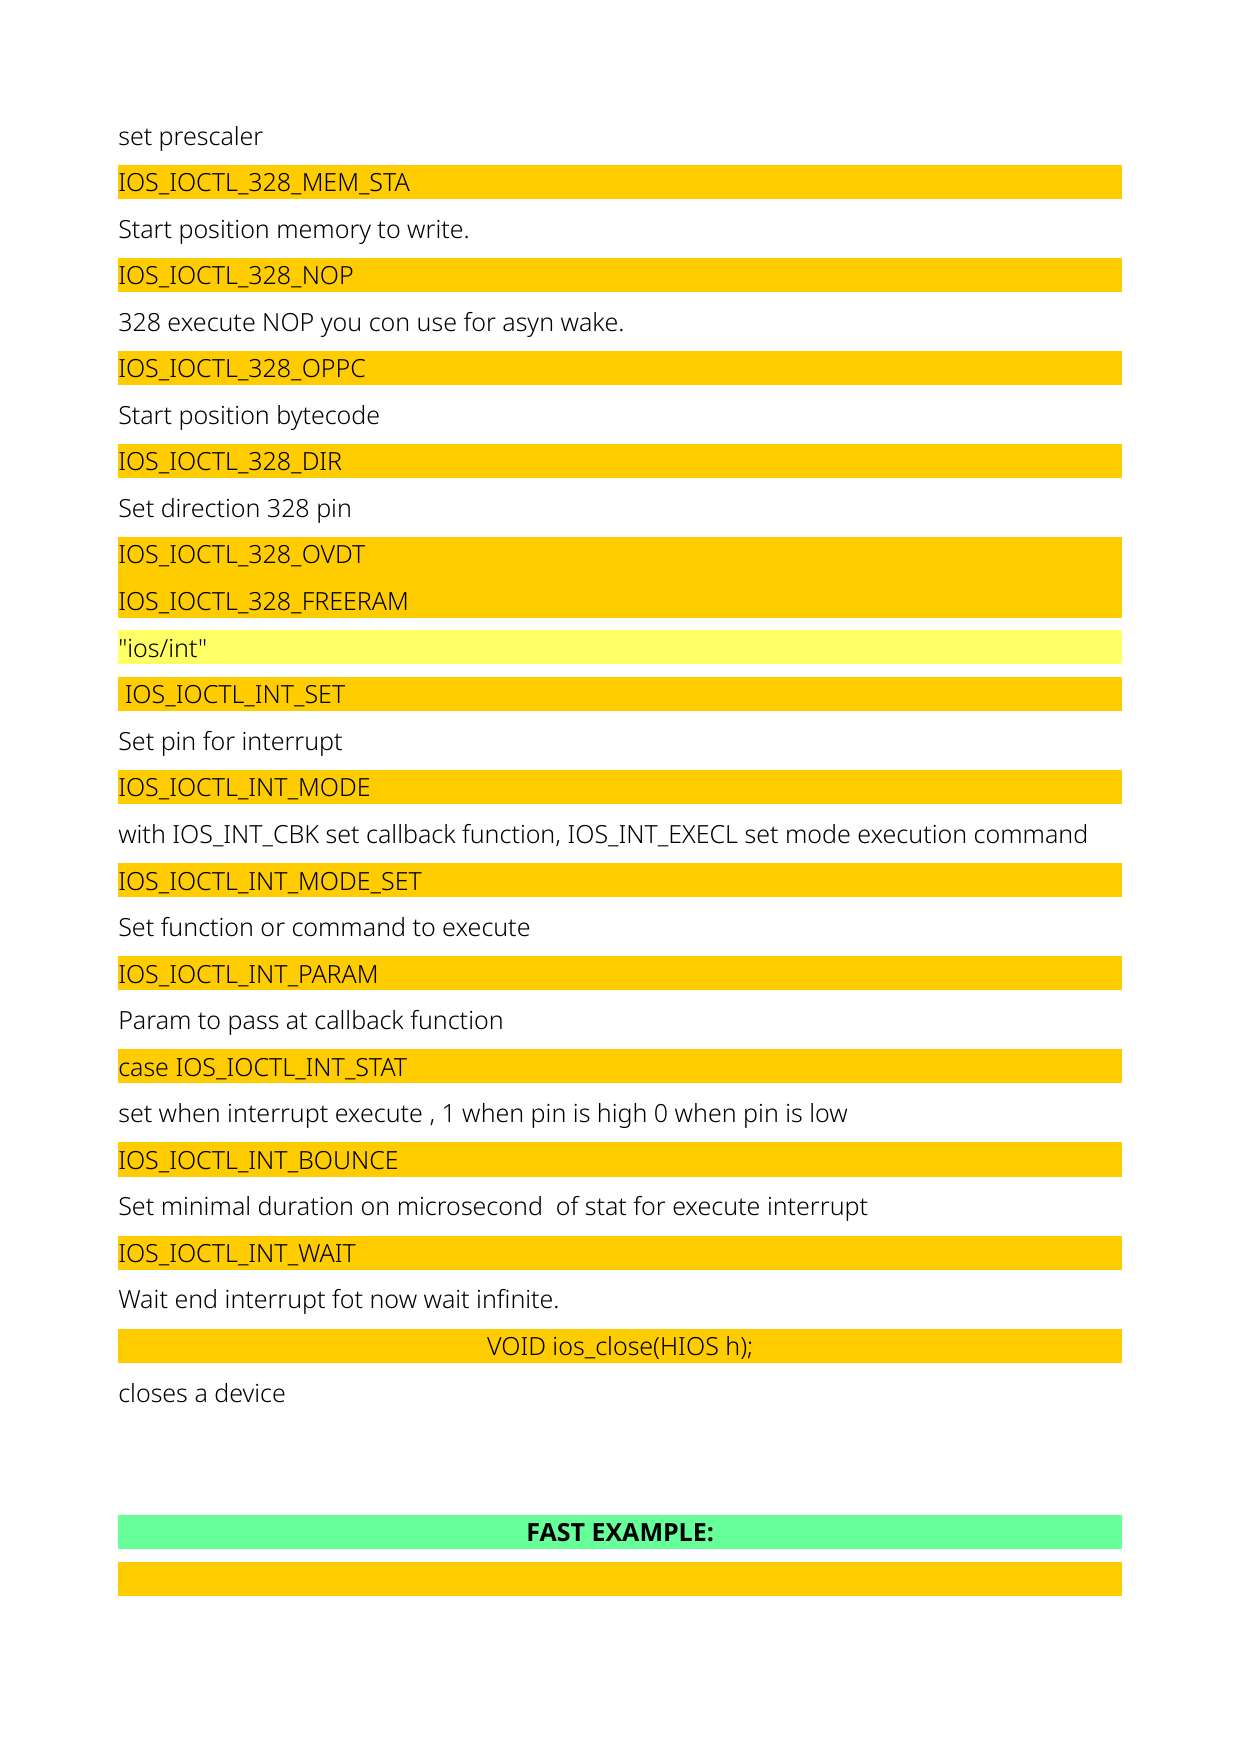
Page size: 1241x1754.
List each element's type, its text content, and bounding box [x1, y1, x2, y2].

text IOS_IOCTL_328_OVDT [118, 537, 1122, 571]
text 328 execute NOP you con use for asyn wake. [118, 304, 1122, 338]
text "ios/int" [118, 630, 1122, 664]
text set prescaler [118, 118, 1122, 152]
text IOS_IOCTL_INT_PARAM [118, 956, 1122, 990]
text set when interrupt execute , 1 when pin is high 0 when pin is low [118, 1096, 1122, 1130]
text IOS_IOCTL_328_FREERAM [118, 584, 1122, 618]
text IOS_IOCTL_328_OPPC [118, 351, 1122, 385]
text Start position bytecode [118, 397, 1122, 432]
text IOS_IOCTL_INT_MODE_SET [118, 863, 1122, 897]
text Start position memory to write. [118, 211, 1122, 245]
text Wait end interrupt fot now wait infinite. [118, 1282, 1122, 1316]
text Set direction 328 pin [118, 491, 1122, 525]
text Set pin for interrupt [118, 723, 1122, 757]
text IOS_IOCTL_328_MEM_STA [118, 165, 1122, 199]
text FAST EXAMPLE: [118, 1515, 1122, 1549]
text Set minimal duration on microsecond of stat for execute interrupt [118, 1189, 1122, 1223]
text IOS_IOCTL_INT_SET [118, 677, 1122, 711]
text case IOS_IOCTL_INT_STAT [118, 1049, 1122, 1083]
text closes a device [118, 1375, 1122, 1409]
text IOS_IOCTL_INT_MODE [118, 770, 1122, 804]
text IOS_IOCTL_328_DIR [118, 444, 1122, 478]
text VOID ios_close(HIOS h); [118, 1329, 1122, 1363]
text IOS_IOCTL_328_NOP [118, 258, 1122, 292]
text IOS_IOCTL_INT_WAIT [118, 1236, 1122, 1270]
text with IOS_INT_CBK set callback function, IOS_INT_EXECL set mode execution command [118, 817, 1122, 851]
text Param to pass at callback function [118, 1003, 1122, 1037]
text IOS_IOCTL_INT_BOUNCE [118, 1142, 1122, 1177]
text Set function or command to execute [118, 910, 1122, 944]
